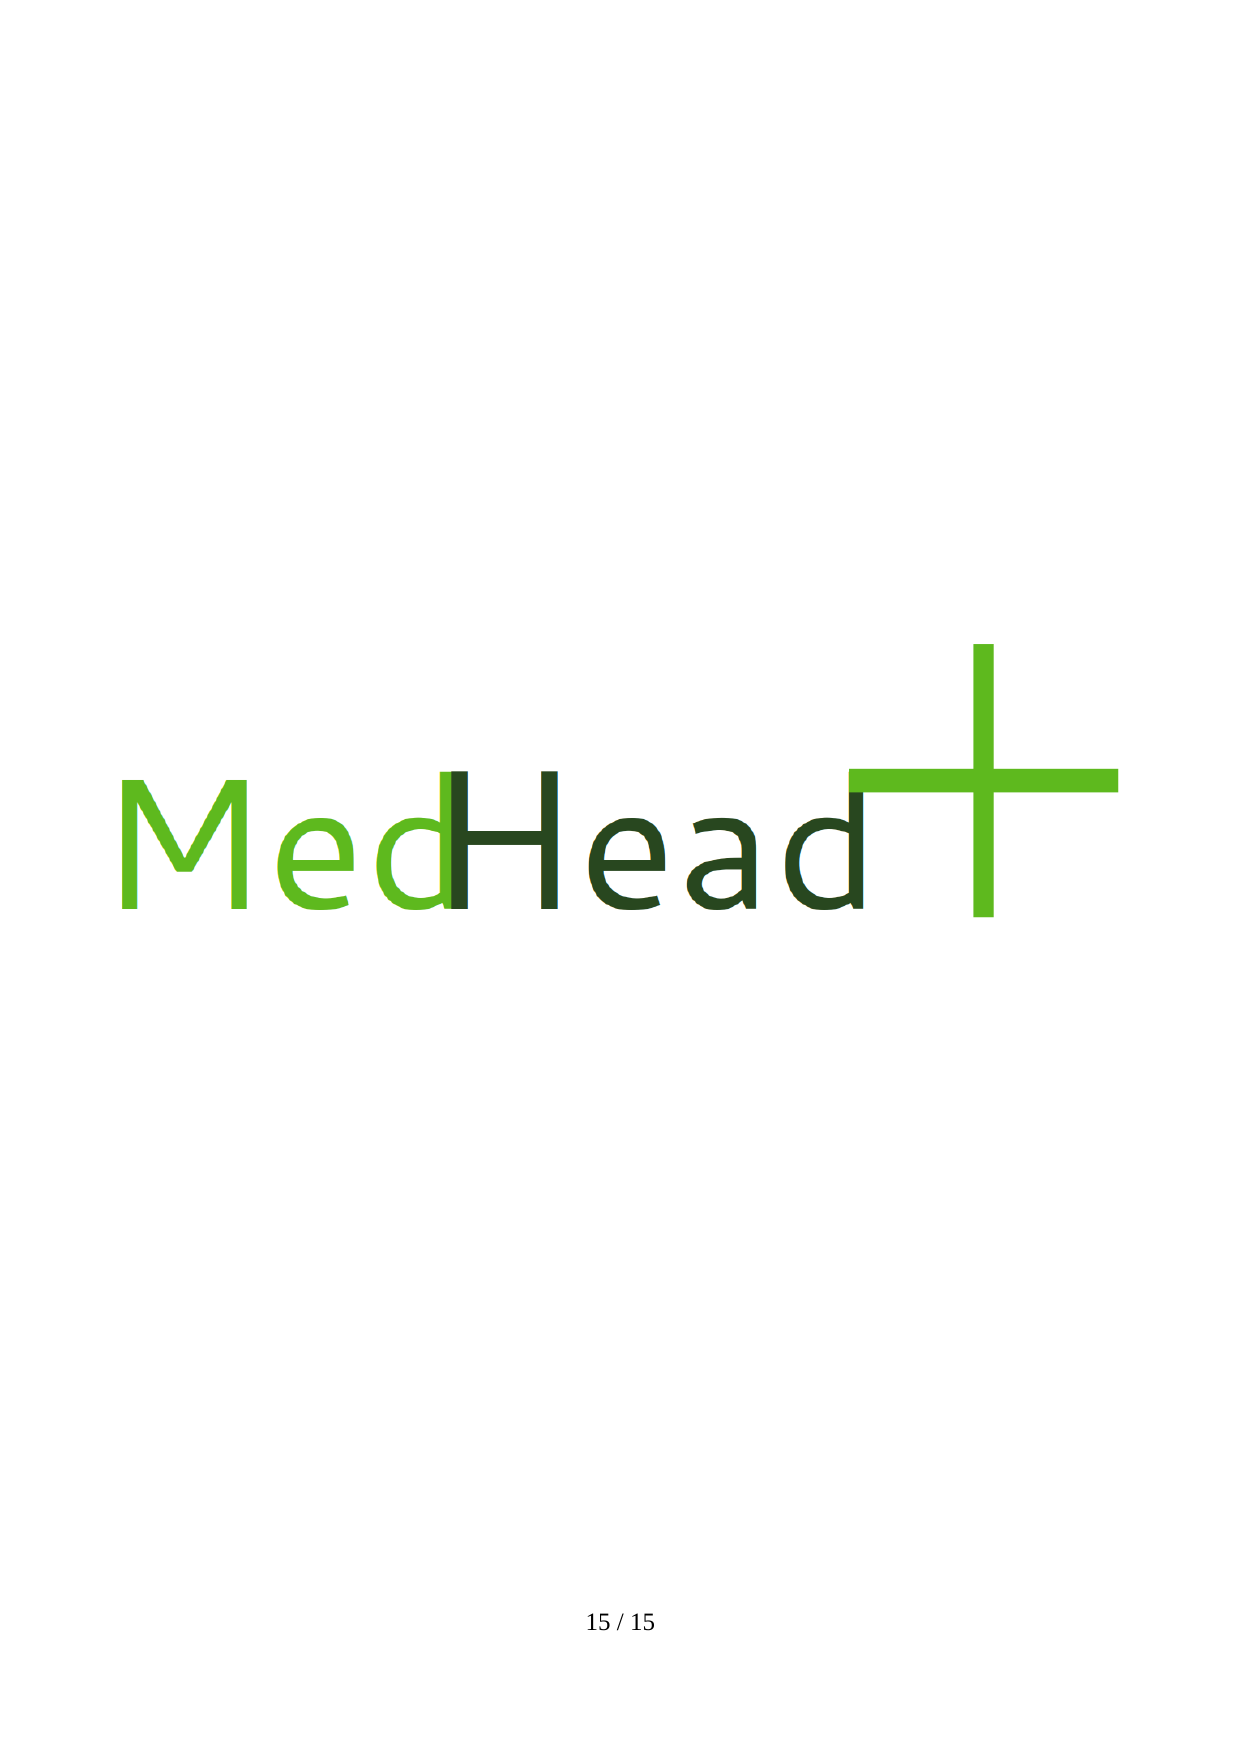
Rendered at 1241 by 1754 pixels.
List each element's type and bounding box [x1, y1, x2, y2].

picture [118, 638, 1123, 922]
